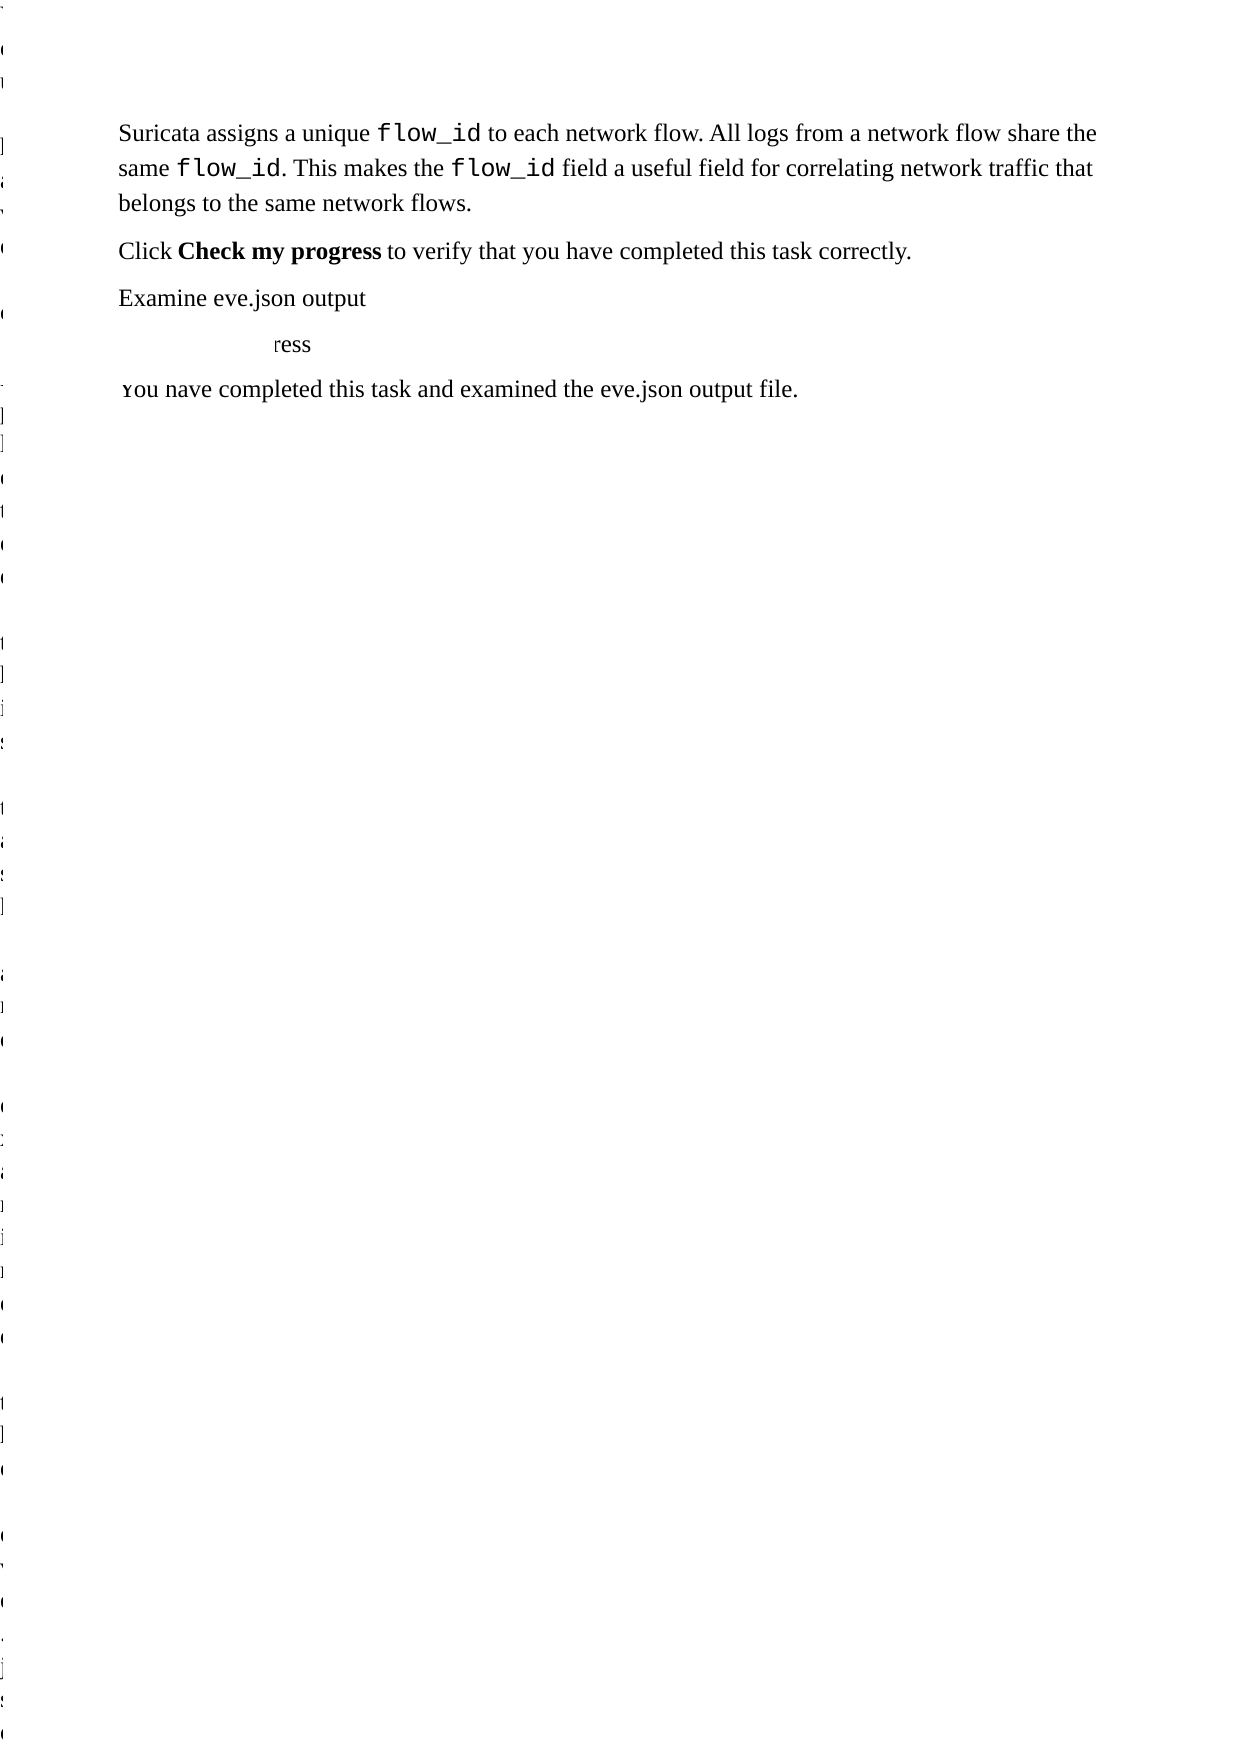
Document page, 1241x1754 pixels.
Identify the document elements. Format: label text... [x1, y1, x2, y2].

text Suricata assigns a unique flow_id to each network flow. All logs from a network flow share the same flow_id. This makes the flow_id field a useful field for correlating network traffic that belongs to the same network flows. [118, 118, 1122, 217]
text You have completed this task and examined the eve.json output file. [118, 374, 1122, 403]
text Check my progress [0, 329, 1122, 385]
text Click Check my progress to verify that you have completed this task correctly. [118, 236, 1122, 265]
text Examine eve.json output [118, 283, 1122, 312]
